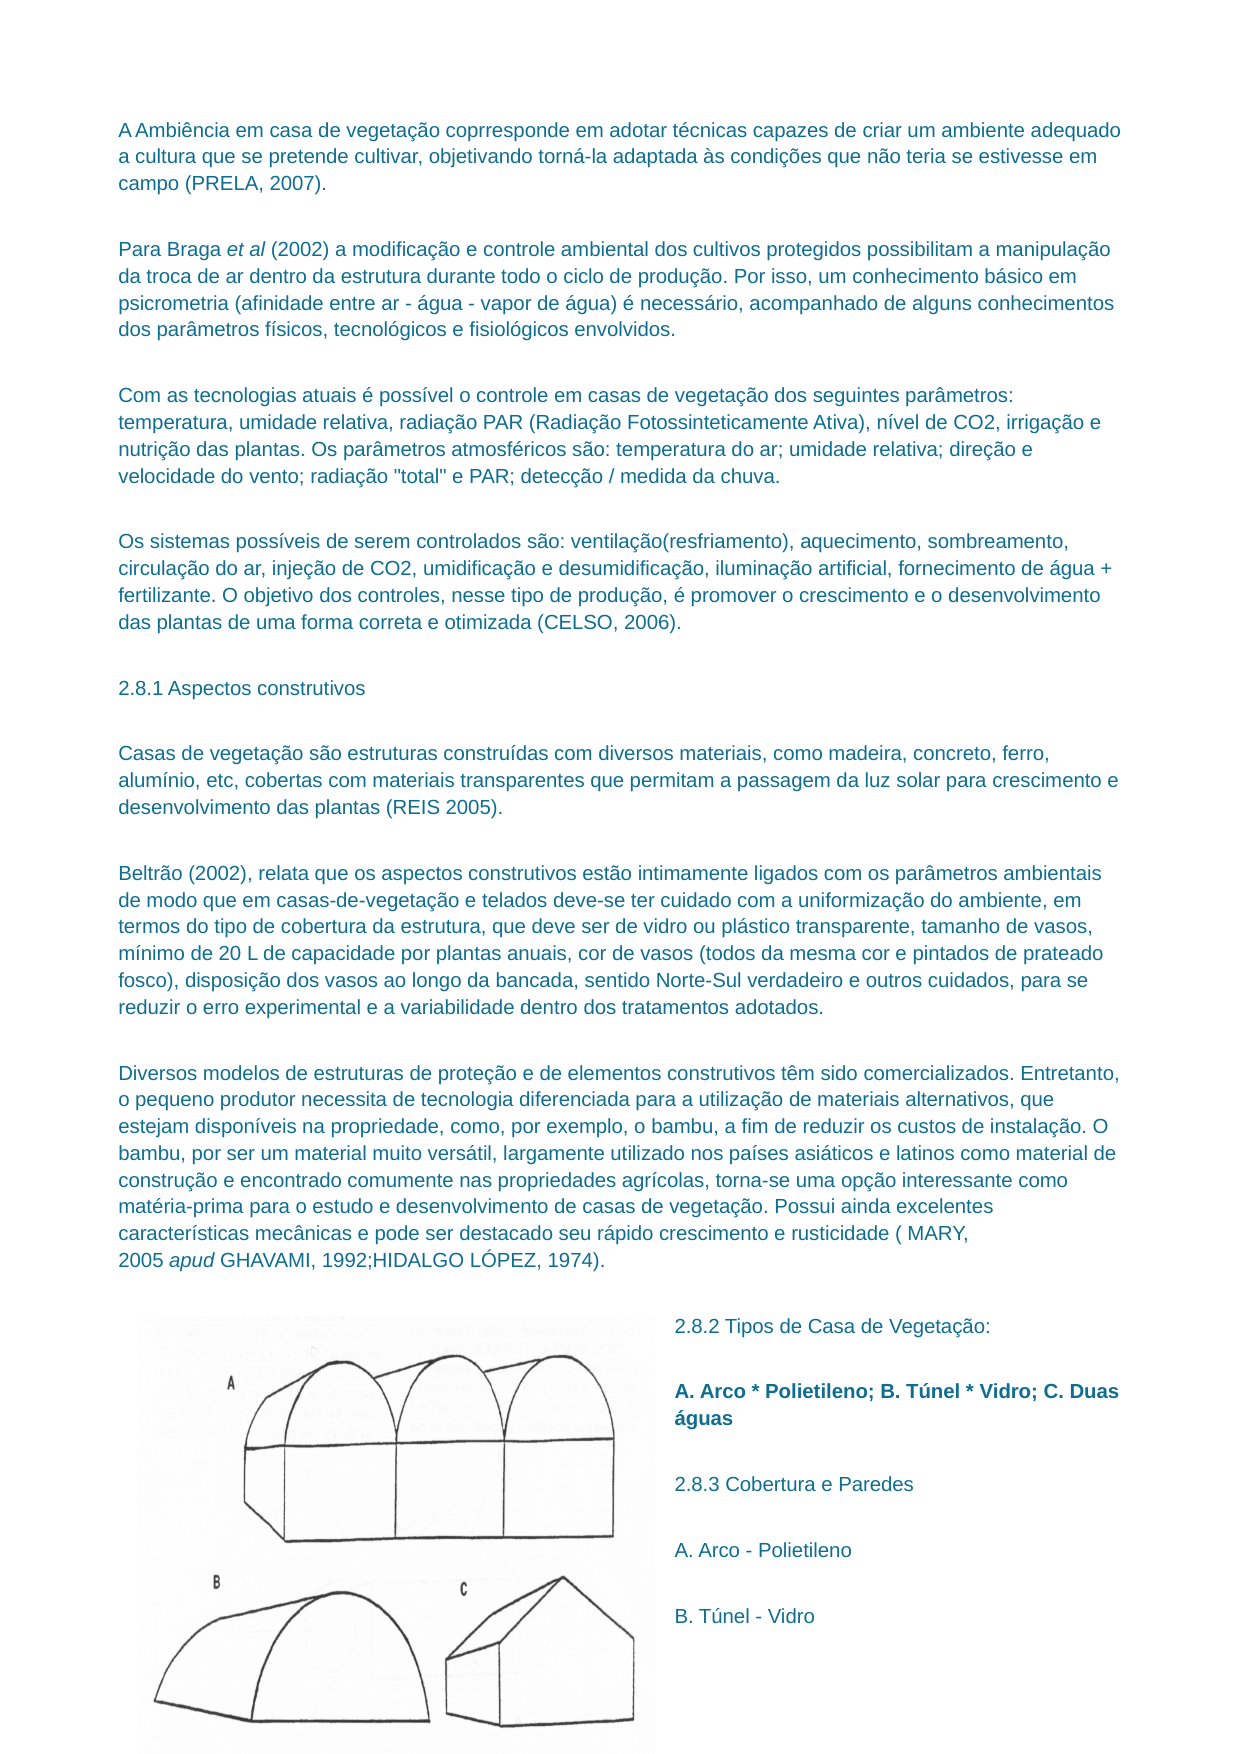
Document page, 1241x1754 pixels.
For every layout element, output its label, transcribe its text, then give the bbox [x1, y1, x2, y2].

text B. Túnel - Vidro [656, 1604, 1122, 1627]
text Os sistemas possíveis de serem controlados são: ventilação(resfriamento), aquecimento, sombreamento, circulação do ar, injeção de CO2, umidificação e desumidificação, iluminação artificial, fornecimento de água + fertilizante. O objetivo dos controles, nesse tipo de produção, é promover o crescimento e o desenvolvimento das plantas de uma forma correta e otimizada (CELSO, 2006). [118, 530, 1122, 633]
text Diversos modelos de estruturas de proteção e de elementos construtivos têm sido comercializados. Entretanto, o pequeno produtor necessita de tecnologia diferenciada para a utilização de materiais alternativos, que estejam disponíveis na propriedade, como, por exemplo, o bambu, a fim de reduzir os custos de instalação. O bambu, por ser um material muito versátil, largamente utilizado nos países asiáticos e latinos como material de construção e encontrado comumente nas propriedades agrícolas, torna-se uma opção interessante como matéria-prima para o estudo e desenvolvimento de casas de vegetação. Possui ainda excelentes características mecânicas e pode ser destacado seu rápido crescimento e rusticidade ( MARY, 2005 apud GHAVAMI, 1992;HIDALGO LÓPEZ, 1974). [118, 1061, 1122, 1272]
text Para Braga et al (2002) a modificação e controle ambiental dos cultivos protegidos possibilitam a manipulação da troca de ar dentro da estrutura durante todo o ciclo de produção. Por isso, um conhecimento básico em psicrometria (afinidade entre ar - água - vapor de água) é necessário, acompanhado de alguns conhecimentos dos parâmetros físicos, tecnológicos e fisiológicos envolvidos. [118, 237, 1122, 341]
text A. Arco - Polietileno [656, 1538, 1122, 1562]
text 2.8.3 Cobertura e Paredes [656, 1472, 1122, 1496]
text Casas de vegetação são estruturas construídas com diversos materiais, como madeira, concreto, ferro, alumínio, etc, cobertas com materiais transparentes que permitam a passagem da luz solar para crescimento e desenvolvimento das plantas (REIS 2005). [118, 742, 1122, 819]
text Com as tecnologias atuais é possível o controle em casas de vegetação dos seguintes parâmetros: temperatura, umidade relativa, radiação PAR (Radiação Fotossinteticamente Ativa), nível de CO2, irrigação e nutrição das plantas. Os parâmetros atmosféricos são: temperatura do ar; umidade relativa; direção e velocidade do vento; radiação "total" e PAR; detecção / medida da chuva. [118, 384, 1122, 487]
text [118, 1538, 136, 1562]
picture [136, 1316, 656, 1754]
text Beltrão (2002), relata que os aspectos construtivos estão intimamente ligados com os parâmetros ambientais de modo que em casas-de-vegetação e telados deve-se ter cuidado com a uniformização do ambiente, em termos do tipo de cobertura da estrutura, que deve ser de vidro ou plástico transparente, tamanho de vasos, mínimo de 20 L de capacidade por plantas anuais, cor de vasos (todos da mesma cor e pintados de prateado fosco), disposição dos vasos ao longo da bancada, sentido Norte-Sul verdadeiro e outros cuidados, para se reduzir o erro experimental e a variabilidade dentro dos tratamentos adotados. [118, 861, 1122, 1018]
text 2.8.1 Aspectos construtivos [118, 676, 1122, 699]
text 2.8.2 Tipos de Casa de Vegetação: [118, 1314, 1122, 1337]
text A. Arco * Polietileno; B. Túnel * Vidro; C. Duas águas [656, 1380, 1122, 1430]
text [118, 1604, 136, 1627]
text A Ambiência em casa de vegetação coprresponde em adotar técnicas capazes de criar um ambiente adequado a cultura que se pretende cultivar, objetivando torná-la adaptada às condições que não teria se estivesse em campo (PRELA, 2007). [118, 118, 1122, 195]
